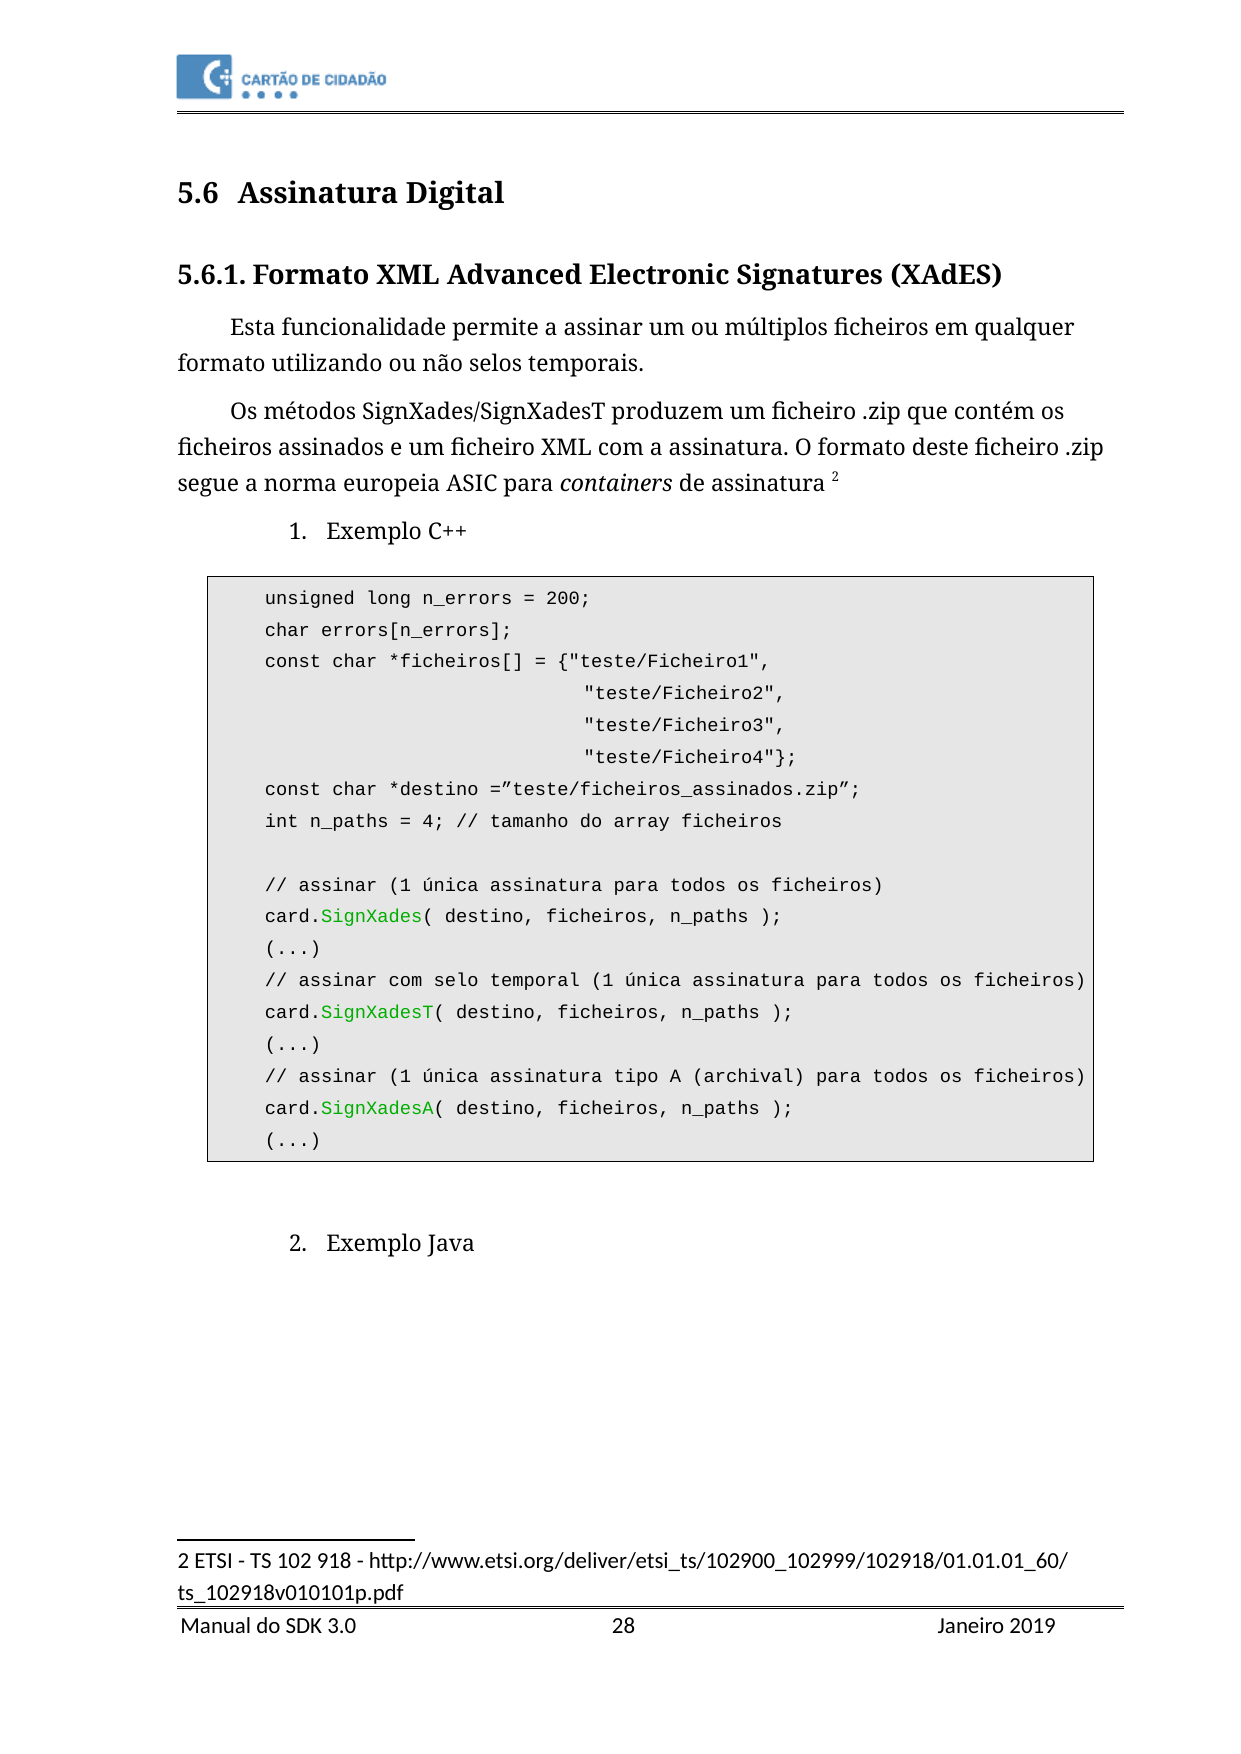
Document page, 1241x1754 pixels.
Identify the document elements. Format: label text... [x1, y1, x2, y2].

text int n_paths = 4; // tamanho do array ficheiros [208, 812, 1093, 833]
text (...) [208, 1035, 1093, 1056]
text card.SignXadesA( destino, ficheiros, n_paths ); [208, 1098, 1093, 1120]
subtitle Assinatura Digital [177, 173, 1124, 212]
text "teste/Ficheiro2", [208, 684, 1093, 705]
picture [174, 49, 428, 106]
subtitle Formato XML Advanced Electronic Signatures (XAdES) [177, 256, 1124, 293]
text unsigned long n_errors = 200; [208, 588, 1093, 610]
text Os métodos SignXades/SignXadesT produzem um ficheiro .zip que contém os ficheiros assinados e um ficheiro XML com a assinatura. O formato deste ficheiro .zip segue a norma europeia ASIC para containers de assinatura [177, 395, 1124, 498]
text (...) [208, 1130, 1093, 1152]
text // assinar (1 única assinatura tipo A (archival) para todos os ficheiros) [208, 1067, 1093, 1088]
text const char *destino =”teste/ficheiros_assinados.zip”; [208, 780, 1093, 801]
text // assinar (1 única assinatura para todos os ficheiros) [208, 875, 1093, 897]
text (...) [208, 939, 1093, 960]
list Exemplo C++ [288, 515, 1124, 547]
text // assinar com selo temporal (1 única assinatura para todos os ficheiros) [208, 971, 1093, 992]
text Esta funcionalidade permite a assinar um ou múltiplos ficheiros em qualquer formato utilizando ou não selos temporais. [177, 311, 1124, 378]
text card.SignXades( destino, ficheiros, n_paths ); [208, 907, 1093, 928]
list Exemplo Java [288, 1227, 1124, 1258]
text "teste/Ficheiro3", [208, 716, 1093, 737]
text const char *ficheiros[] = {"teste/Ficheiro1", [208, 652, 1093, 673]
text "teste/Ficheiro4"}; [208, 748, 1093, 769]
text char errors[n_errors]; [208, 620, 1093, 642]
text ETSI - TS 102 918 - http://www.etsi.org/deliver/etsi_ts/102900_102999/102918/01.01.01_60/ts_102918v010101p.pdf [177, 1546, 1124, 1606]
text card.SignXadesT( destino, ficheiros, n_paths ); [208, 1003, 1093, 1024]
